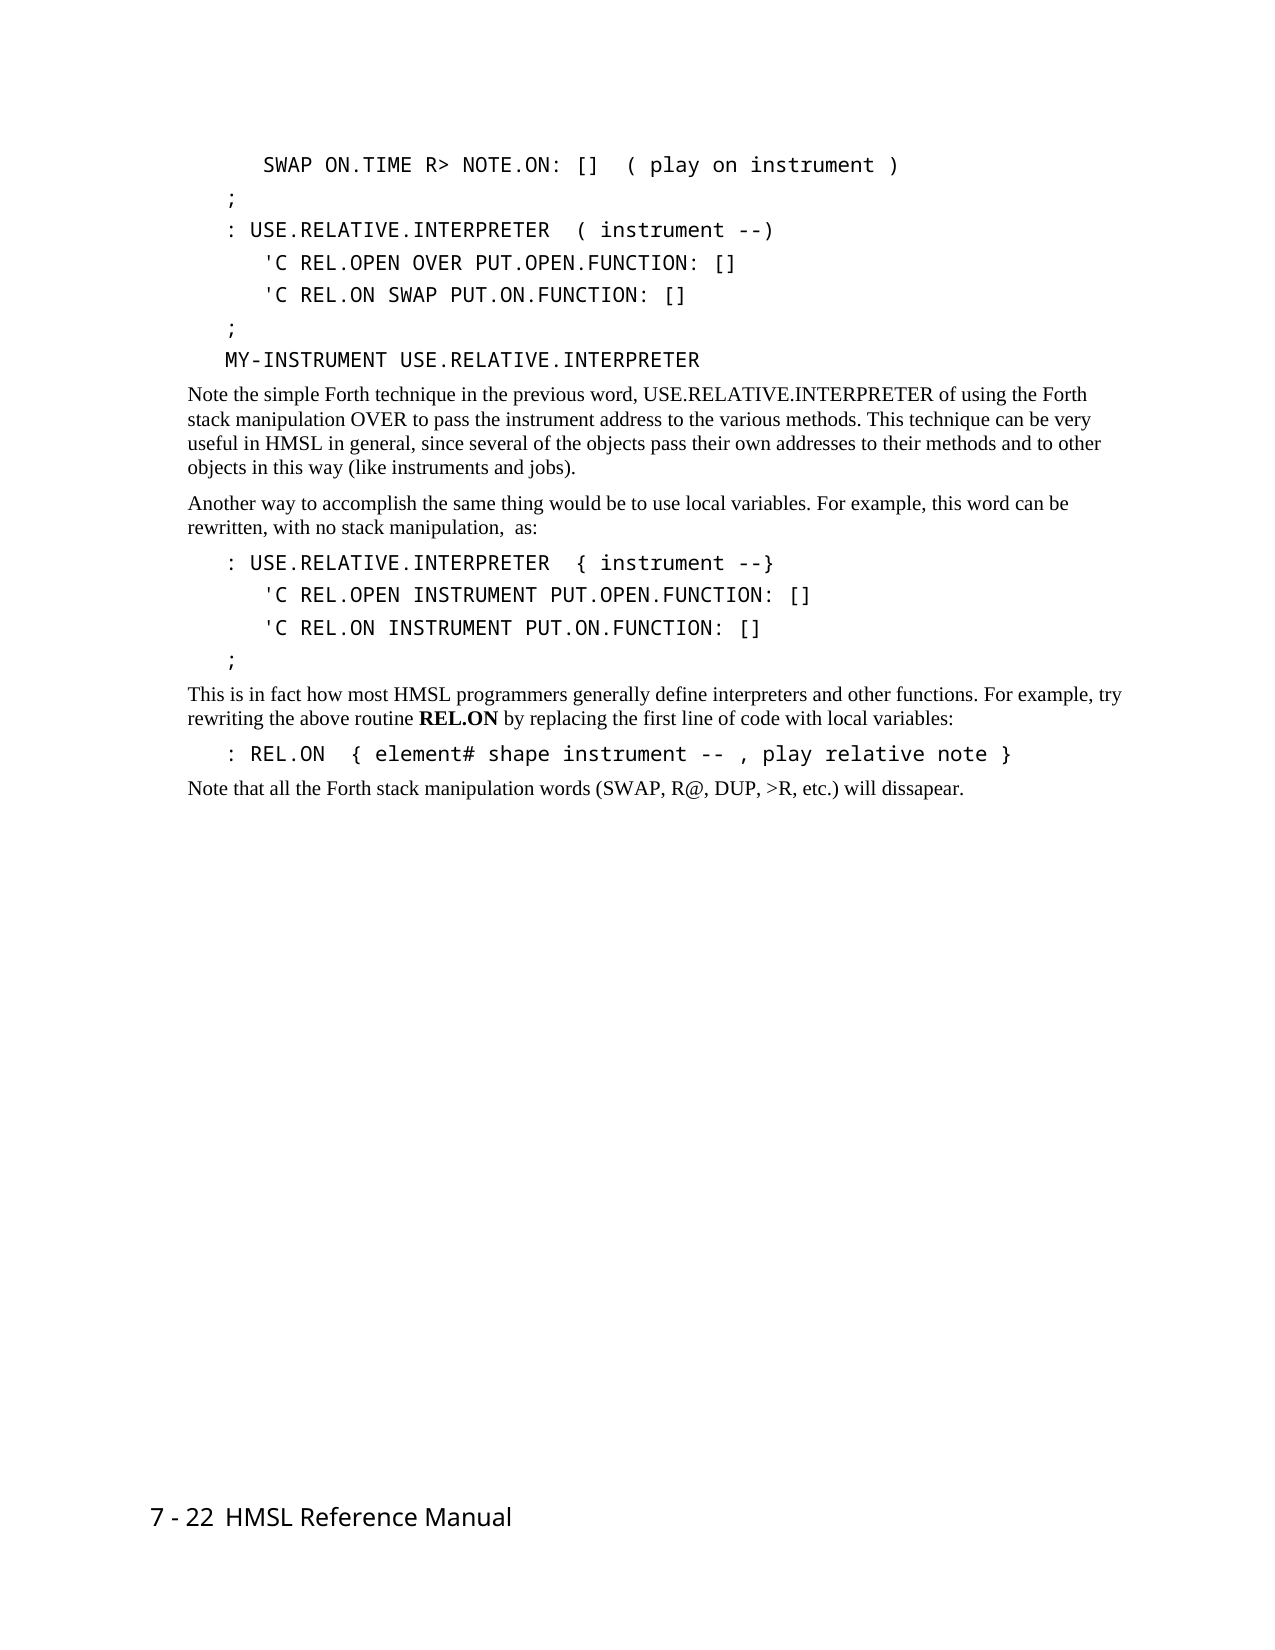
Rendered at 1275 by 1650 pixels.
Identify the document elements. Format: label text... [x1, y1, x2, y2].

text ; [225, 313, 1125, 341]
text Note the simple Forth technique in the previous word, USE.RELATIVE.INTERPRETER of using the Forth stack manipulation OVER to pass the instrument address to the various methods. This technique can be very useful in HMSL in general, since several of the objects pass their own addresses to their methods and to other objects in this way (like instruments and jobs). [187, 382, 1125, 479]
text ; [225, 183, 1125, 211]
text 'C REL.OPEN OVER PUT.OPEN.FUNCTION: [] [225, 248, 1125, 276]
text : USE.RELATIVE.INTERPRETER ( instrument --) [225, 215, 1125, 244]
text SWAP ON.TIME R> NOTE.ON: [] ( play on instrument ) [225, 150, 1125, 178]
text This is in fact how most HMSL programmers generally define interpreters and other functions. For example, try rewriting the above routine REL.ON by replacing the first line of code with local variables: [187, 682, 1125, 730]
text Note that all the Forth stack manipulation words (SWAP, R@, DUP, >R, etc.) will dissapear. [187, 775, 1125, 799]
text 'C REL.ON INSTRUMENT PUT.ON.FUNCTION: [] [225, 613, 1125, 641]
text : REL.ON { element# shape instrument -- , play relative note } [225, 739, 1125, 767]
text Another way to accomplish the same thing would be to use local variables. For example, this word can be rewritten, with no stack manipulation, as: [187, 491, 1125, 539]
text ; [225, 645, 1125, 674]
text : USE.RELATIVE.INTERPRETER { instrument --} [225, 548, 1125, 576]
text 'C REL.OPEN INSTRUMENT PUT.OPEN.FUNCTION: [] [225, 580, 1125, 609]
text MY-INSTRUMENT USE.RELATIVE.INTERPRETER [225, 346, 1125, 374]
text 'C REL.ON SWAP PUT.ON.FUNCTION: [] [225, 280, 1125, 309]
